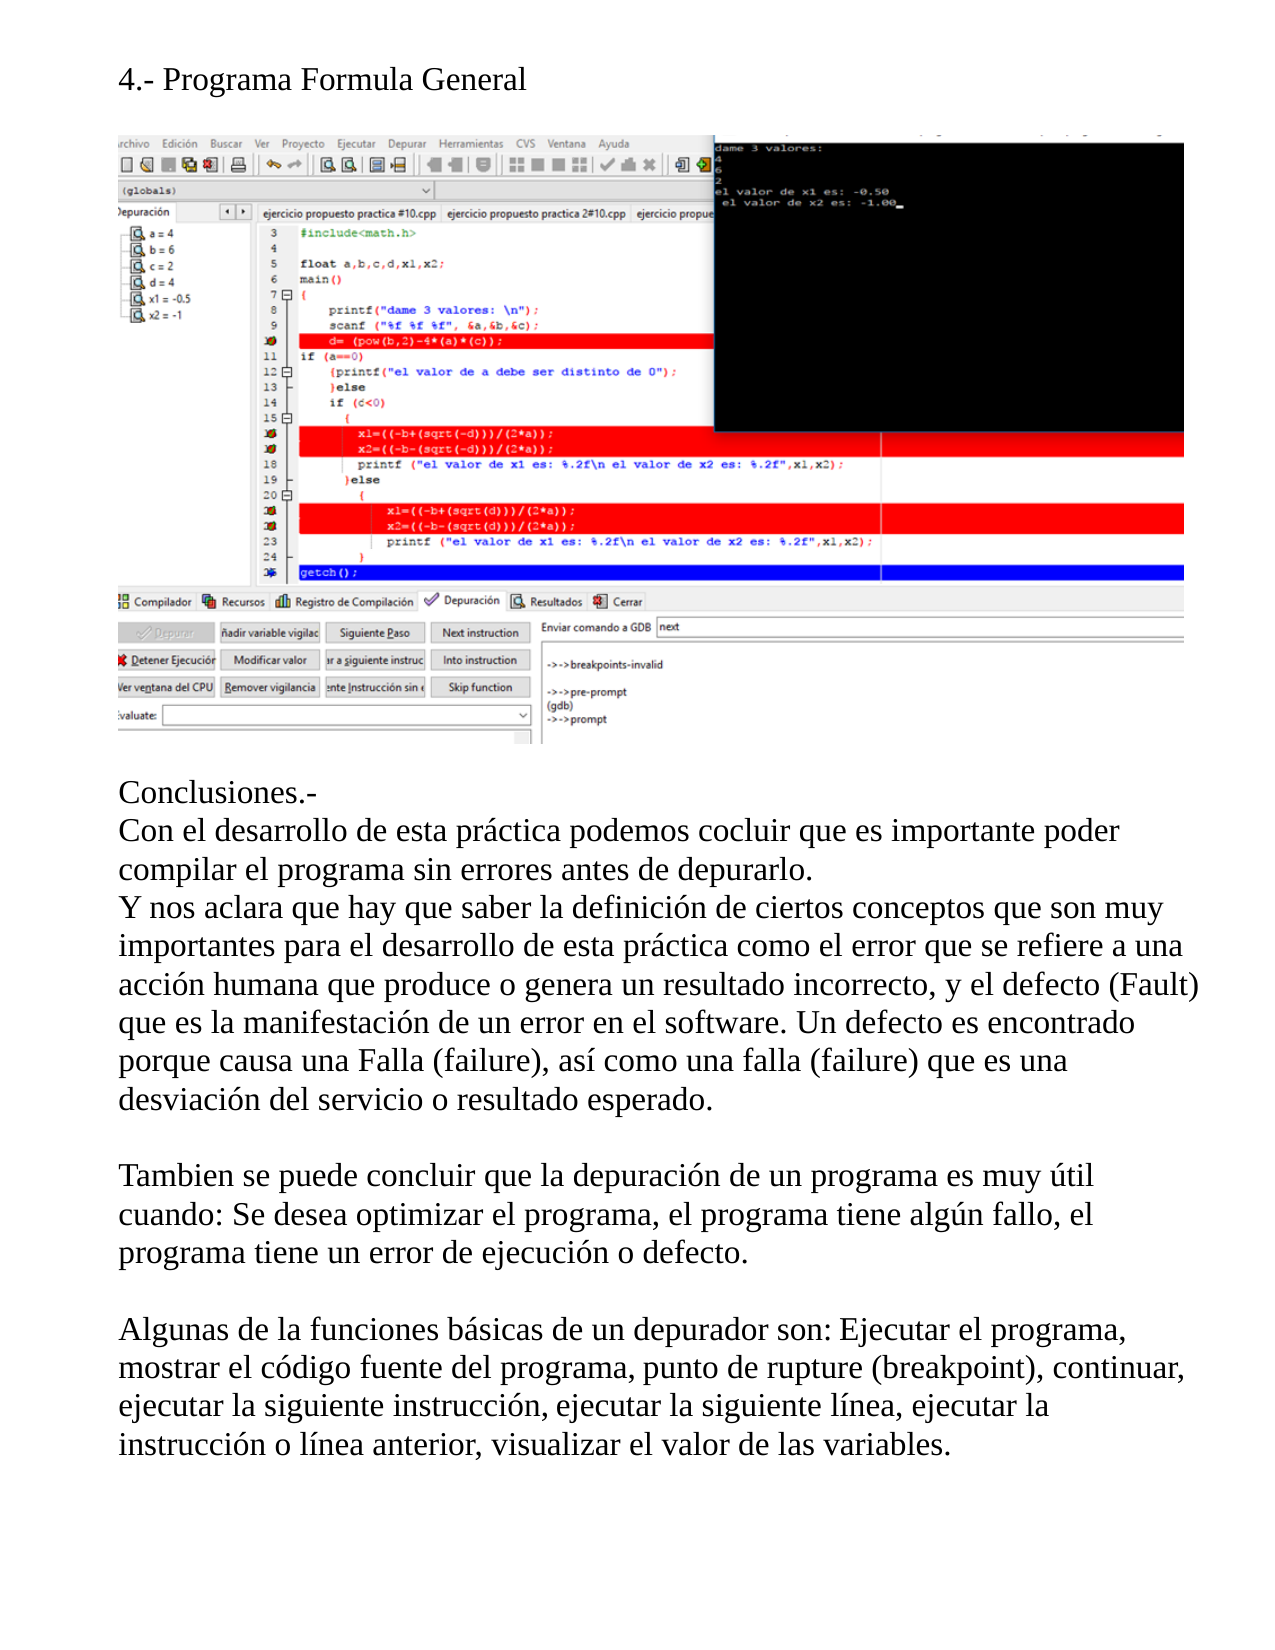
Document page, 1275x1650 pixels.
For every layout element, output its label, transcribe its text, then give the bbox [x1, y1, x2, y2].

text Algunas de la funciones básicas de un depurador son: Ejecutar el programa, mostrar el código fuente del programa, punto de rupture (breakpoint), continuar, ejecutar la siguiente instrucción, ejecutar la siguiente línea, ejecutar la instrucción o línea anterior, visualizar el valor de las variables. [118, 1309, 1205, 1462]
text porque causa una Falla (failure), así como una falla (failure) que es una desviación del servicio o resultado esperado. [118, 1041, 1205, 1117]
text Tambien se puede concluir que la depuración de un programa es muy útil cuando: Se desea optimizar el programa, el programa tiene algún fallo, el programa tiene un error de ejecución o defecto. [118, 1156, 1205, 1271]
text Y nos aclara que hay que saber la definición de ciertos conceptos que son muy importantes para el desarrollo de esta práctica como el error que se refiere a una acción humana que produce o genera un resultado incorrecto, y el defecto (Fault) que es la manifestación de un error en el software. Un defecto es encontrado [118, 887, 1205, 1041]
text 4.- Programa Formula General [118, 59, 1205, 97]
text Conclusiones.- [118, 772, 1205, 811]
text Con el desarrollo de esta práctica podemos cocluir que es importante poder compilar el programa sin errores antes de depurarlo. [118, 811, 1205, 887]
